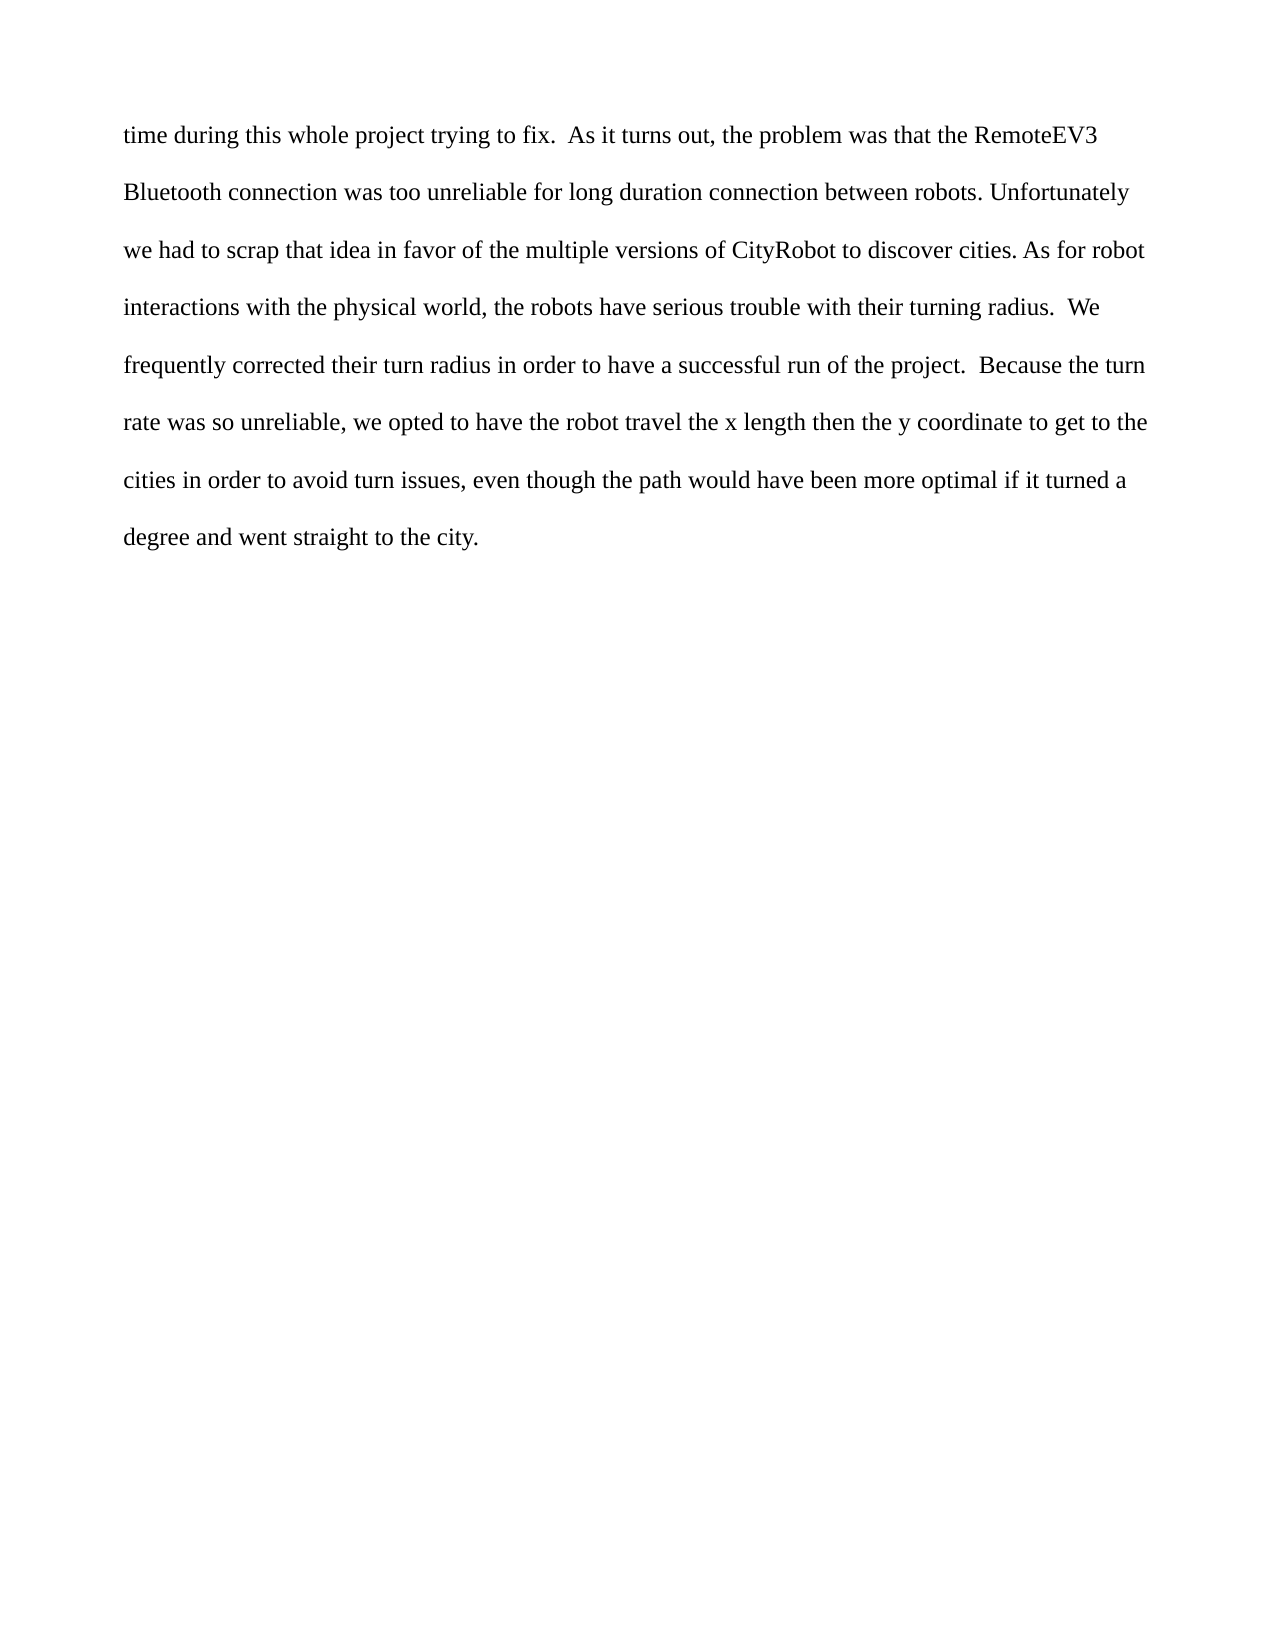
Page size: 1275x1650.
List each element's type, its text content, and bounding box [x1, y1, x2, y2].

text time during this whole project trying to fix. As it turns out, the problem was that the RemoteEV3 Bluetooth connection was too unreliable for long duration connection between robots. Unfortunately we had to scrap that idea in favor of the multiple versions of CityRobot to discover cities. As for robot interactions with the physical world, the robots have serious trouble with their turning radius. We frequently corrected their turn radius in order to have a successful run of the project. Because the turn rate was so unreliable, we opted to have the robot travel the x length then the y coordinate to get to the cities in order to avoid turn issues, even though the path would have been more optimal if it turned a degree and went straight to the city. [123, 120, 1152, 551]
